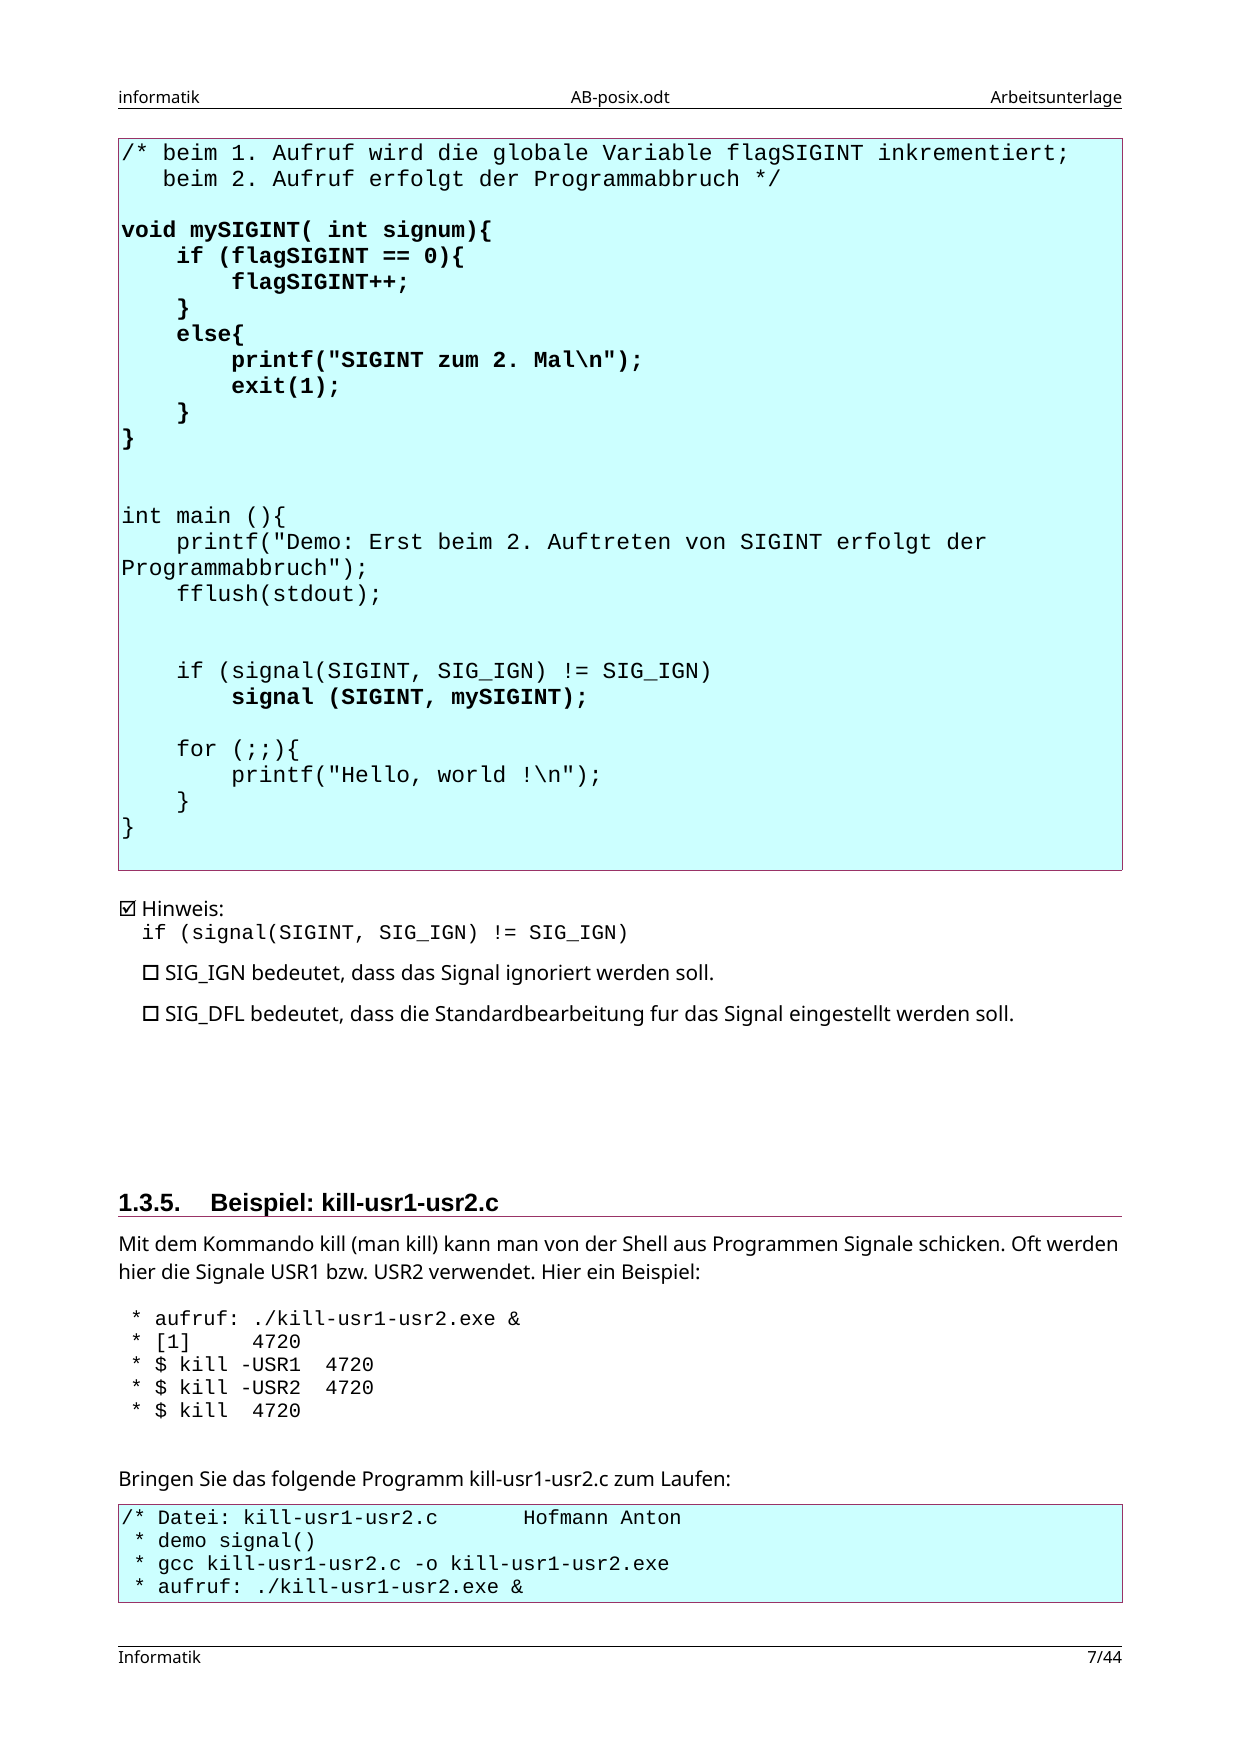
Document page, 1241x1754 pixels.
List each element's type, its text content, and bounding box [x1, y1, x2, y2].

text /* Datei: kill-usr1-usr2.c Hofmann Anton * demo signal() * gcc kill-usr1-usr2.c -o kill-usr1-usr2.exe * aufruf: ./kill-usr1-usr2.exe & [119, 1505, 1122, 1602]
text Bringen Sie das folgende Programm kill-usr1-usr2.c zum Laufen: [118, 1464, 1122, 1492]
text /* beim 1. Aufruf wird die globale Variable flagSIGINT inkrementiert; beim 2. Aufruf erfolgt der Programmabbruch */ void mySIGINT( int signum){ if (flagSIGINT == 0){ flagSIGINT++; } else{ printf("SIGINT zum 2. Mal\n"); exit(1); } } int main (){ printf("Demo: Erst beim 2. Auftreten von SIGINT erfolgt der Programmabbruch"); fflush(stdout); if (signal(SIGINT, SIG_IGN) != SIG_IGN) signal (SIGINT, mySIGINT); for (;;){ printf("Hello, world !\n"); } } [119, 139, 1122, 870]
list SIG_IGN bedeutet, dass das Signal ignoriert werden soll. [141, 958, 1122, 987]
list SIG_DFL bedeutet, dass die Standardbearbeitung fur das Signal eingestellt werden soll. [141, 999, 1122, 1028]
subtitle Beispiel: kill-usr1-usr2.c [118, 1187, 1122, 1216]
list Hinweis: if (signal(SIGINT, SIG_IGN) != SIG_IGN) [118, 894, 1122, 946]
text Mit dem Kommando kill (man kill) kann man von der Shell aus Programmen Signale schicken. Oft werden hier die Signale USR1 bzw. USR2 verwendet. Hier ein Beispiel: * aufruf: ./kill-usr1-usr2.exe & * [1] 4720 * $ kill -USR1 4720 * $ kill -USR2 4720 * $ kill 4720 [118, 1230, 1122, 1452]
